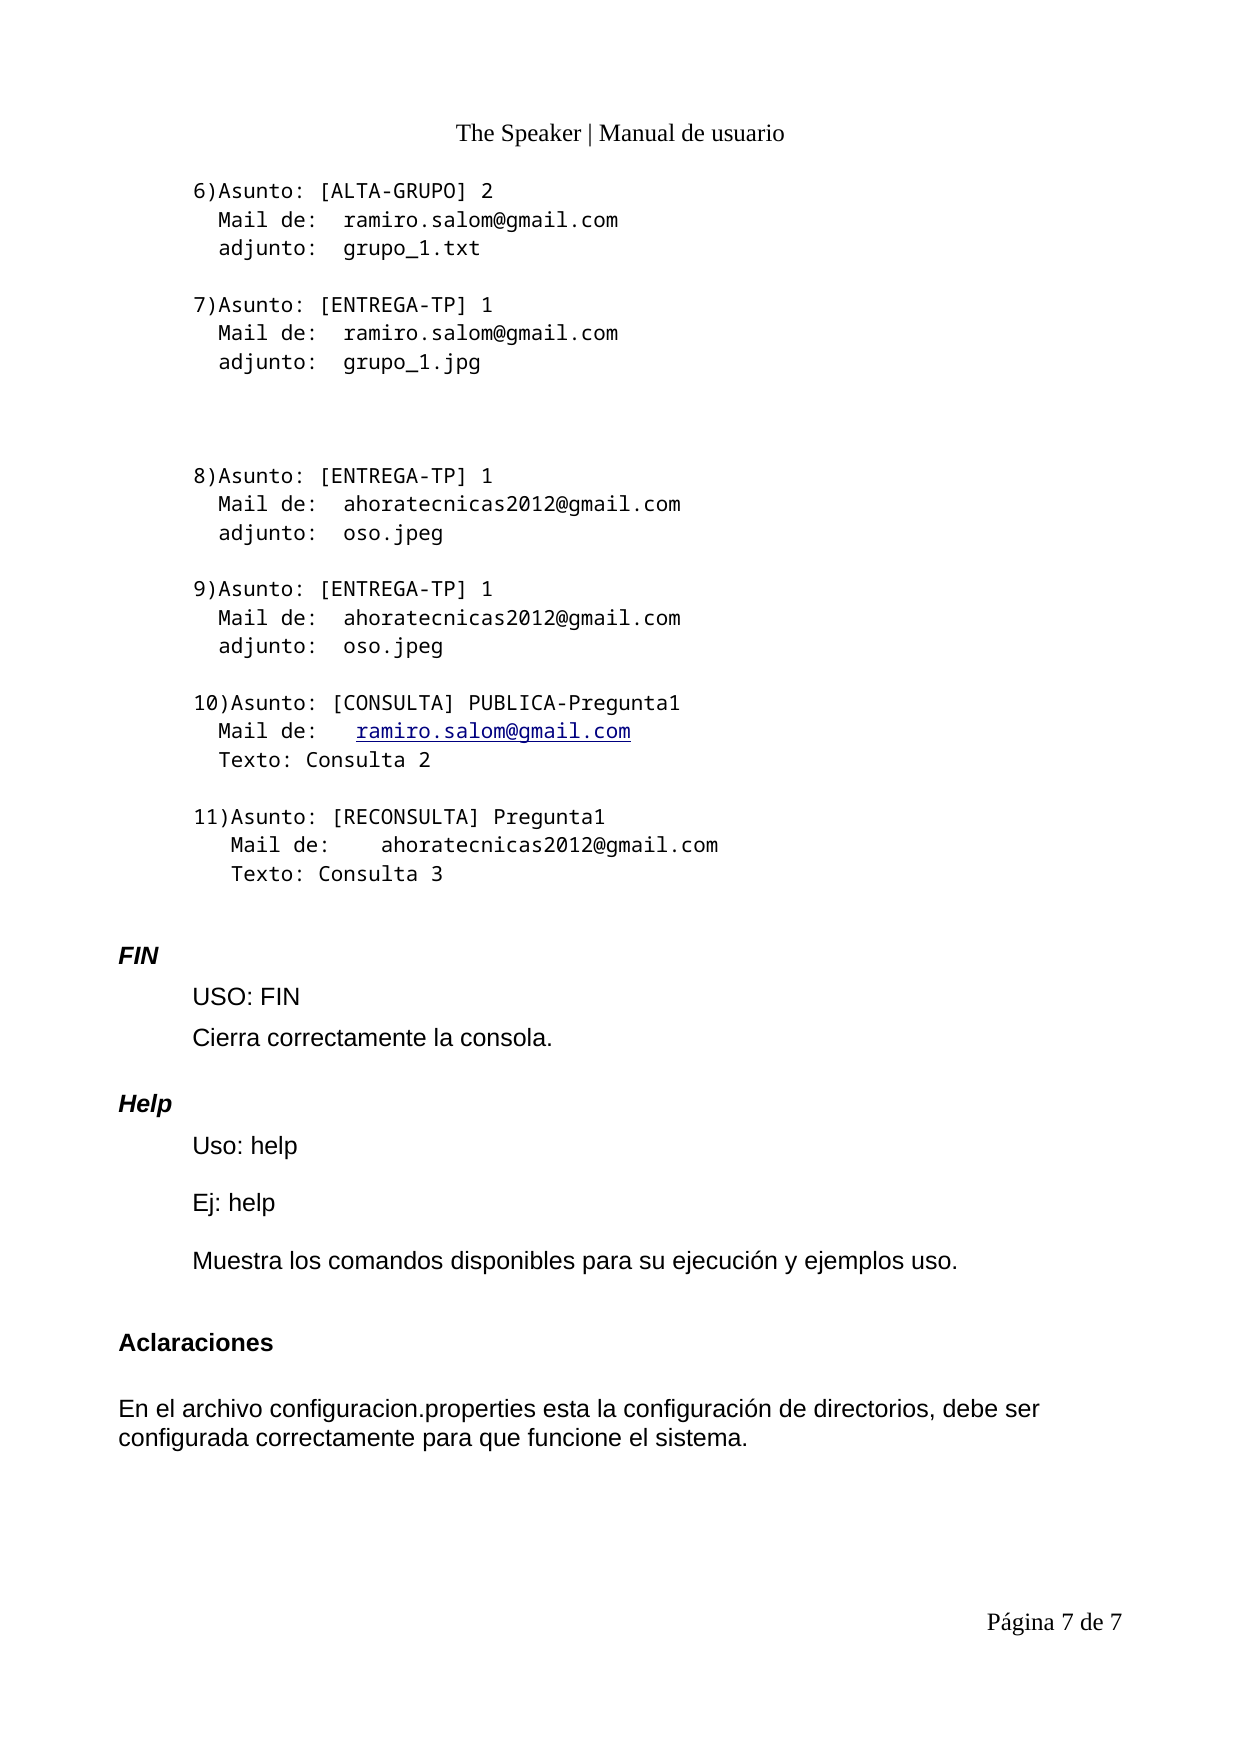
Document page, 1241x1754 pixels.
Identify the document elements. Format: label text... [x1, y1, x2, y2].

text 7)Asunto: [ENTREGA-TP] 1 [193, 290, 1122, 318]
text adjunto: grupo_1.jpg [193, 347, 1122, 375]
text 8)Asunto: [ENTREGA-TP] 1 [193, 461, 1122, 489]
subtitle Aclaraciones [118, 1328, 1122, 1357]
text 10)Asunto: [CONSULTA] PUBLICA-Pregunta1 [193, 688, 1122, 717]
text Uso: help [118, 1131, 1122, 1159]
text adjunto: grupo_1.txt [193, 233, 1122, 262]
text Texto: Consulta 2 [193, 745, 1122, 773]
text USO: FIN [118, 982, 1122, 1011]
text Mail de: ahoratecnicas2012@gmail.com [193, 603, 1122, 631]
text 11)Asunto: [RECONSULTA] Pregunta1 [193, 802, 1122, 830]
text 9)Asunto: [ENTREGA-TP] 1 [193, 574, 1122, 603]
text Muestra los comandos disponibles para su ejecución y ejemplos uso. [118, 1246, 1122, 1274]
subtitle Help [118, 1089, 1122, 1118]
text Mail de: ahoratecnicas2012@gmail.com [193, 830, 1122, 859]
text 6)Asunto: [ALTA-GRUPO] 2 [193, 176, 1122, 205]
text adjunto: oso.jpeg [193, 631, 1122, 660]
text Ej: help [118, 1188, 1122, 1217]
text Cierra correctamente la consola. [118, 1023, 1122, 1052]
text Mail de: ahoratecnicas2012@gmail.com [193, 489, 1122, 518]
text Mail de: ramiro.salom@gmail.com [193, 318, 1122, 347]
text adjunto: oso.jpeg [193, 518, 1122, 546]
text En el archivo configuracion.properties esta la configuración de directorios, debe ser configurada correctamente para que funcione el sistema. [118, 1394, 1122, 1452]
text Mail de: ramiro.salom@gmail.com [193, 717, 1122, 745]
subtitle FIN [118, 941, 1122, 969]
text Texto: Consulta 3 [193, 859, 1122, 887]
text Mail de: ramiro.salom@gmail.com [193, 205, 1122, 233]
